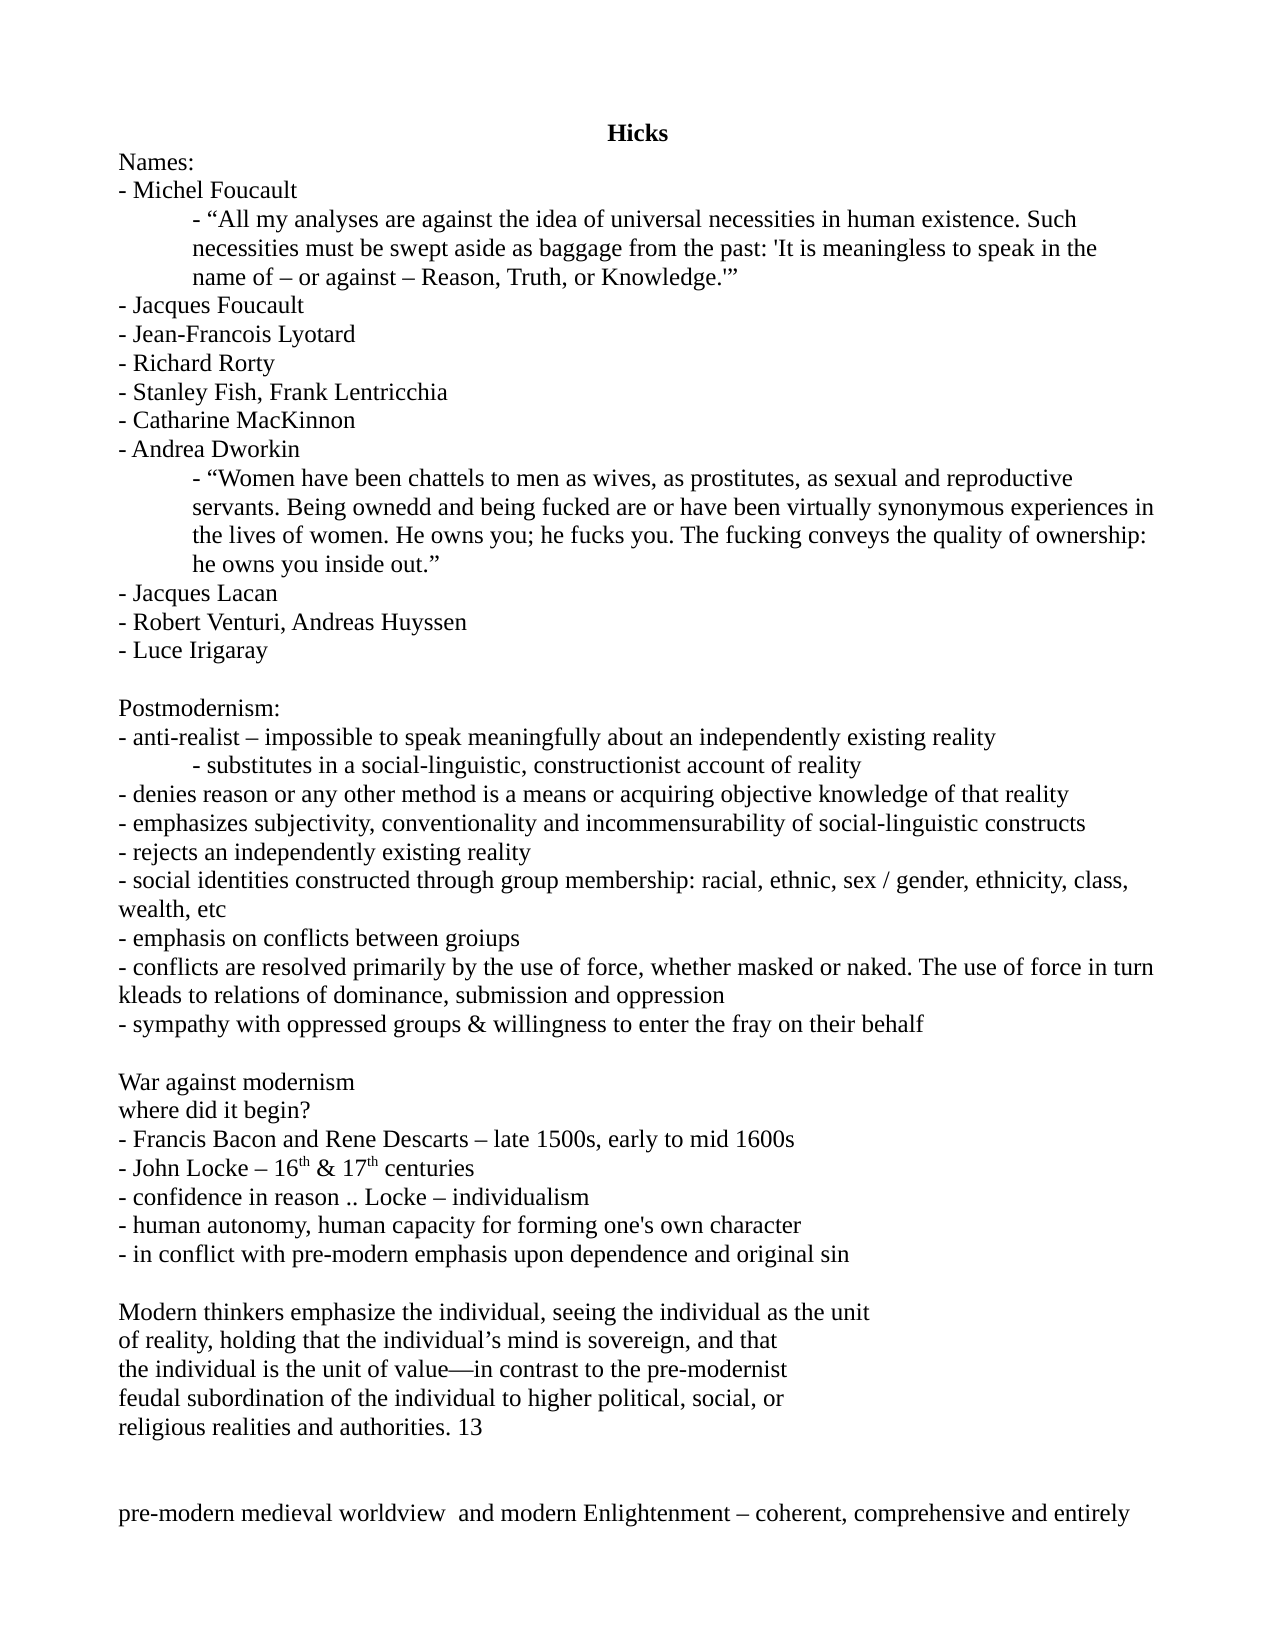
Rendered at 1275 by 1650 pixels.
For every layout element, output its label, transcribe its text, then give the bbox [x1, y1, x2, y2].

text where did it begin? [118, 1096, 1157, 1124]
text the individual is the unit of value—in contrast to the pre-modernist [118, 1354, 1157, 1383]
text pre-modern medieval worldview and modern Enlightenment – coherent, comprehensive and entirely [118, 1498, 1157, 1527]
text religious realities and authorities. 13 [118, 1412, 1157, 1441]
text - “Women have been chattels to men as wives, as prostitutes, as sexual and reproductive servants. Being ownedd and being fucked are or have been virtually synonymous experiences in the lives of women. He owns you; he fucks you. The fucking conveys the quality of ownership: he owns you inside out.” [118, 463, 1157, 578]
text - emphasis on conflicts between groiups [118, 923, 1157, 952]
text - social identities constructed through group membership: racial, ethnic, sex / gender, ethnicity, class, wealth, etc [118, 866, 1157, 923]
text - human autonomy, human capacity for forming one's own character [118, 1211, 1157, 1239]
text - “All my analyses are against the idea of universal necessities in human existence. Such necessities must be swept aside as baggage from the past: 'It is meaningless to speak in the name of – or against – Reason, Truth, or Knowledge.'” [118, 204, 1157, 291]
text Modern thinkers emphasize the individual, seeing the individual as the unit [118, 1297, 1157, 1326]
text - Jacques Lacan [118, 578, 1157, 607]
text - Richard Rorty [118, 348, 1157, 377]
text - Robert Venturi, Andreas Huyssen [118, 607, 1157, 636]
text - Catharine MacKinnon [118, 406, 1157, 434]
text - Michel Foucault [118, 176, 1157, 204]
text - Jacques Foucault [118, 291, 1157, 319]
text - rejects an independently existing reality [118, 837, 1157, 866]
text - John Locke – 16th & 17th centuries [118, 1153, 1157, 1182]
text War against modernism [118, 1067, 1157, 1096]
text feudal subordination of the individual to higher political, social, or [118, 1383, 1157, 1412]
text Hicks [118, 118, 1157, 147]
text - in conflict with pre-modern emphasis upon dependence and original sin [118, 1239, 1157, 1268]
text - Luce Irigaray [118, 636, 1157, 664]
text - conflicts are resolved primarily by the use of force, whether masked or naked. The use of force in turn kleads to relations of dominance, submission and oppression [118, 952, 1157, 1009]
text - sympathy with oppressed groups & willingness to enter the fray on their behalf [118, 1009, 1157, 1038]
text Postmodernism: [118, 693, 1157, 722]
text - Stanley Fish, Frank Lentricchia [118, 377, 1157, 406]
text - Francis Bacon and Rene Descarts – late 1500s, early to mid 1600s [118, 1124, 1157, 1153]
text - anti-realist – impossible to speak meaningfully about an independently existing reality [118, 722, 1157, 751]
text - Jean-Francois Lyotard [118, 319, 1157, 348]
text - substitutes in a social-linguistic, constructionist account of reality [118, 751, 1157, 779]
text Names: [118, 147, 1157, 176]
text - emphasizes subjectivity, conventionality and incommensurability of social-linguistic constructs [118, 808, 1157, 837]
text of reality, holding that the individual’s mind is sovereign, and that [118, 1326, 1157, 1354]
text - Andrea Dworkin [118, 434, 1157, 463]
text - denies reason or any other method is a means or acquiring objective knowledge of that reality [118, 779, 1157, 808]
text - confidence in reason .. Locke – individualism [118, 1182, 1157, 1211]
